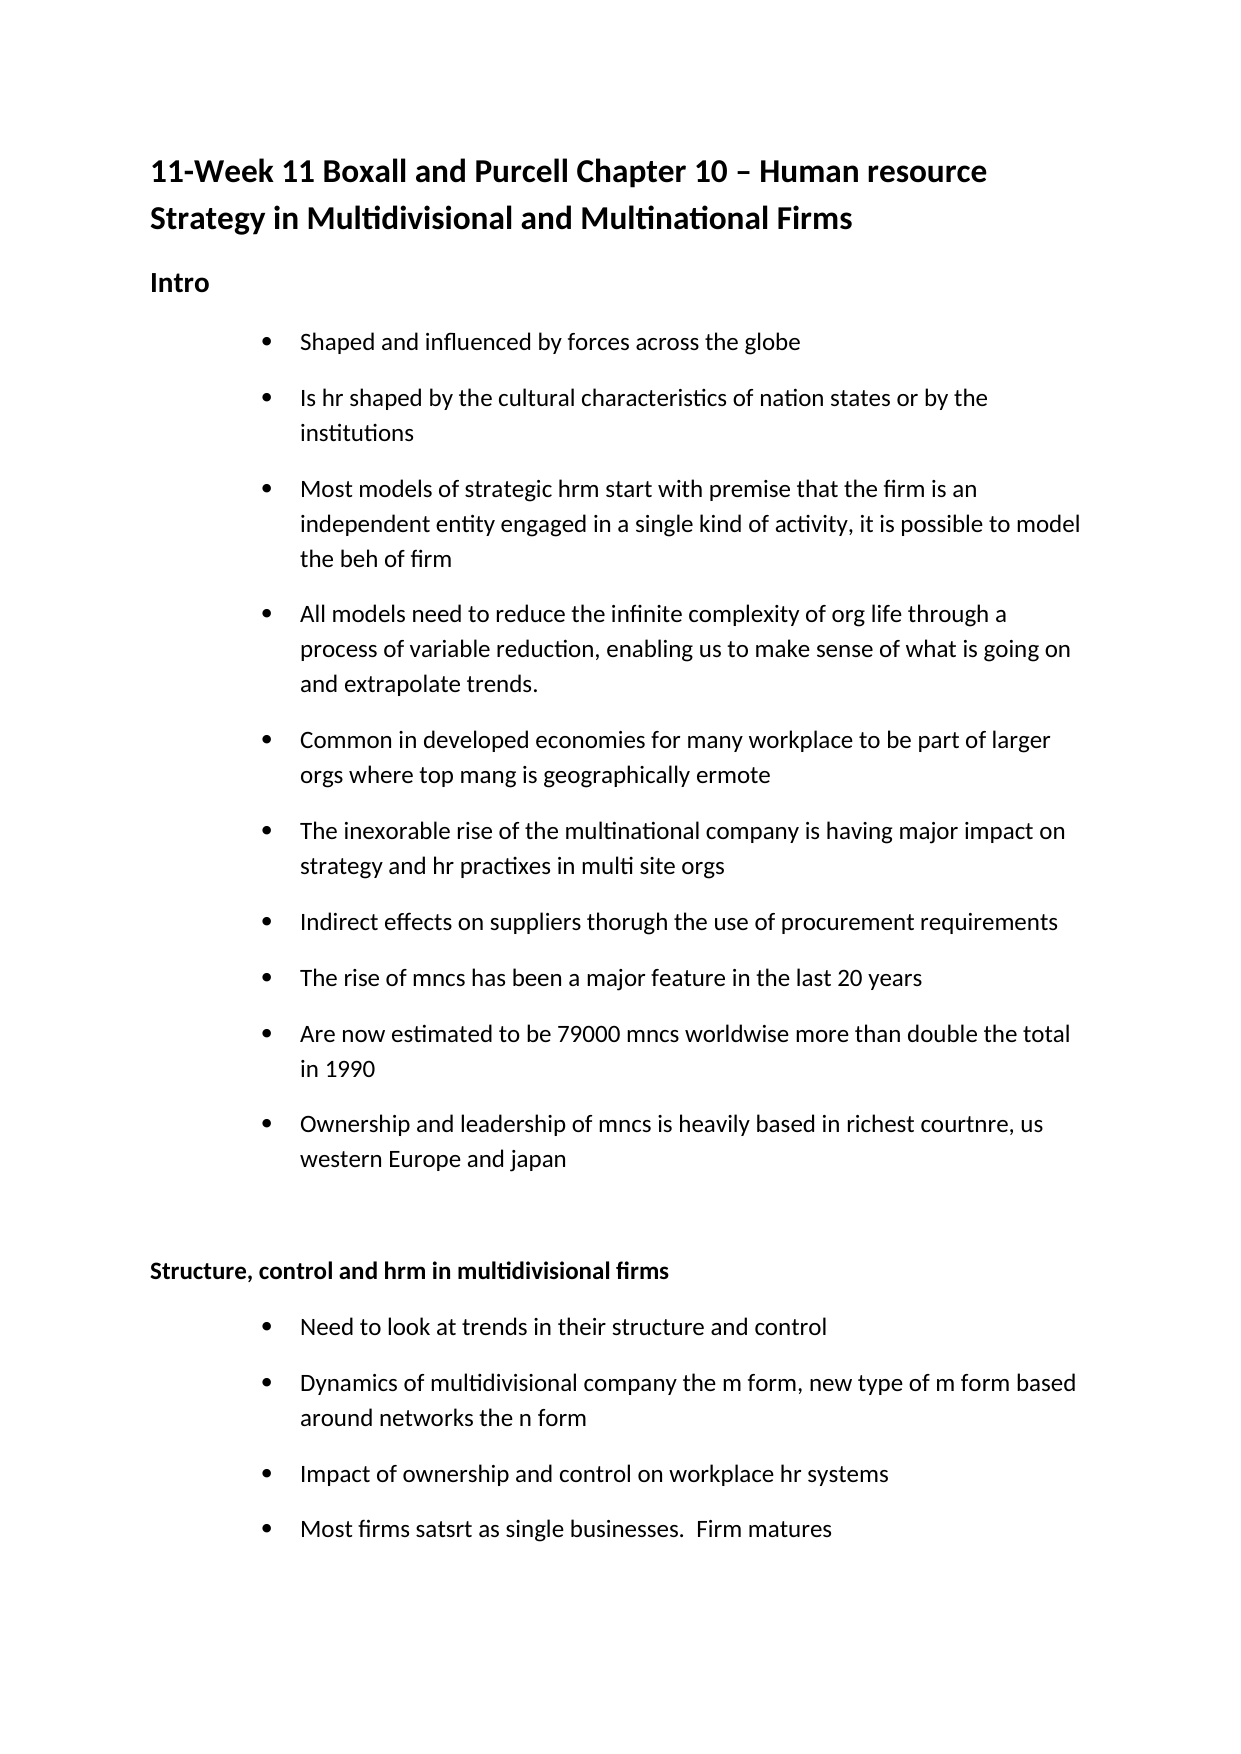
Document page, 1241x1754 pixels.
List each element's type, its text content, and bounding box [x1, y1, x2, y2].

list Most models of strategic hrm start with premise that the firm is an independent entity engaged in a single kind of activity, it is possible to model the beh of firm [262, 473, 1090, 573]
list All models need to reduce the infinite complexity of org life through a process of variable reduction, enabling us to make sense of what is going on and extrapolate trends. [262, 599, 1090, 699]
list Are now estimated to be 79000 mncs worldwise more than double the total in 1990 [262, 1018, 1090, 1083]
list Shaped and influenced by forces across the globe [262, 326, 1090, 357]
list Ownership and leadership of mncs is heavily based in richest courtnre, us western Europe and japan [262, 1109, 1090, 1174]
list Most firms satsrt as single businesses. Firm matures [262, 1514, 1090, 1544]
text Structure, control and hrm in multidivisional firms [150, 1255, 1090, 1286]
list Is hr shaped by the cultural characteristics of nation states or by the institutions [262, 382, 1090, 447]
list The rise of mncs has been a major feature in the last 20 years [262, 962, 1090, 992]
list The inexorable rise of the multinational company is having major impact on strategy and hr practixes in multi site orgs [262, 815, 1090, 881]
list Need to look at trends in their structure and control [262, 1311, 1090, 1342]
list Indirect effects on suppliers thorugh the use of procurement requirements [262, 906, 1090, 937]
list Impact of ownership and control on workplace hr systems [262, 1458, 1090, 1488]
text Intro [150, 264, 1090, 300]
list Dynamics of multidivisional company the m form, new type of m form based around networks the n form [262, 1367, 1090, 1432]
list Common in developed economies for many workplace to be part of larger orgs where top mang is geographically ermote [262, 724, 1090, 790]
text 11-Week 11 Boxall and Purcell Chapter 10 – Human resource Strategy in Multidivisional and Multinational Firms [150, 150, 1090, 237]
